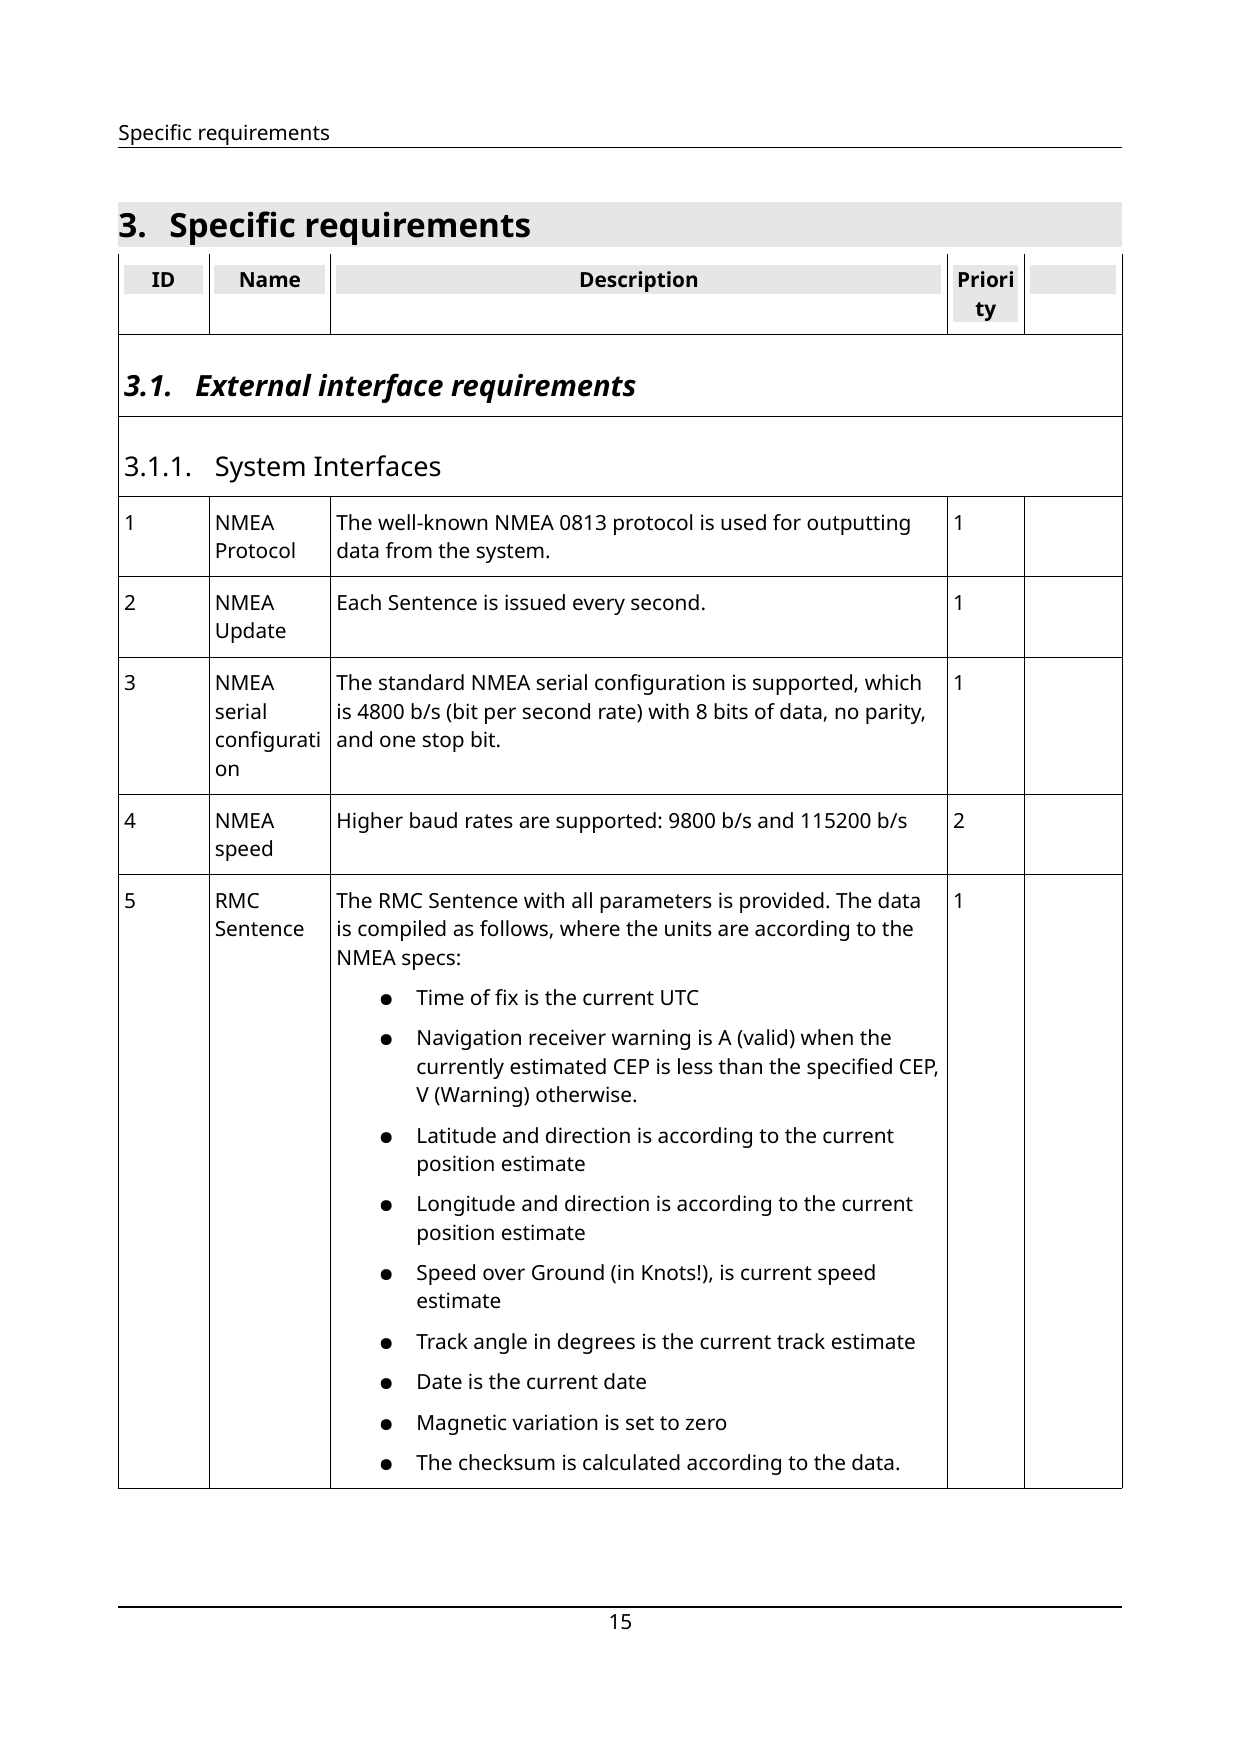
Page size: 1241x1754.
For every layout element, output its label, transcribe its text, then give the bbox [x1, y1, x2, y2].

table_cell [1025, 795, 1122, 874]
table_cell 1 [119, 497, 209, 576]
table_cell NMEA speed [210, 795, 330, 874]
table_cell 3 [119, 658, 209, 794]
table_cell External interface requirements [119, 335, 1122, 416]
table_cell The well-known NMEA 0813 protocol is used for outputting data from the system. [331, 497, 947, 576]
table_cell 5 [119, 875, 209, 1488]
table_cell 1 [948, 875, 1024, 1488]
table_cell 2 [119, 577, 209, 657]
table_cell [1025, 658, 1122, 794]
table_cell The standard NMEA serial configuration is supported, which is 4800 b/s (bit per second rate) with 8 bits of data, no parity, and one stop bit. [331, 658, 947, 794]
table_cell 1 [948, 497, 1024, 576]
table_cell [1025, 497, 1122, 576]
table_header [1025, 254, 1122, 334]
subtitle Specific requirements [118, 202, 1122, 247]
table_header Description [331, 254, 947, 334]
table_header Priority [948, 254, 1024, 334]
table_header Name [210, 254, 330, 334]
table_cell RMC Sentence [210, 875, 330, 1488]
table_cell System Interfaces [119, 417, 1122, 496]
table_cell NMEA Update [210, 577, 330, 657]
table_cell [1025, 875, 1122, 1488]
table_cell 1 [948, 577, 1024, 657]
table_cell 2 [948, 795, 1024, 874]
table_cell 1 [948, 658, 1024, 794]
table_cell NMEA serial configuration [210, 658, 330, 794]
table_cell 4 [119, 795, 209, 874]
table_cell The RMC Sentence with all parameters is provided. The data is compiled as follows, where the units are according to the NMEA specs: Time of fix is the current UTC Navigation receiver warning is A (valid) when the currently estimated CEP is less than the specified CEP, V (Warning) otherwise. Latitude and direction is according to the current position estimate Longitude and direction is according to the current position estimate Speed over Ground (in Knots!), is current speed estimate Track angle in degrees is the current track estimate Date is the current date Magnetic variation is set to zero The checksum is calculated according to the data. [331, 875, 947, 1488]
table_cell [1025, 577, 1122, 657]
table_cell Each Sentence is issued every second. [331, 577, 947, 657]
table_header ID [119, 254, 209, 334]
table_cell Higher baud rates are supported: 9800 b/s and 115200 b/s [331, 795, 947, 874]
table_cell NMEA Protocol [210, 497, 330, 576]
